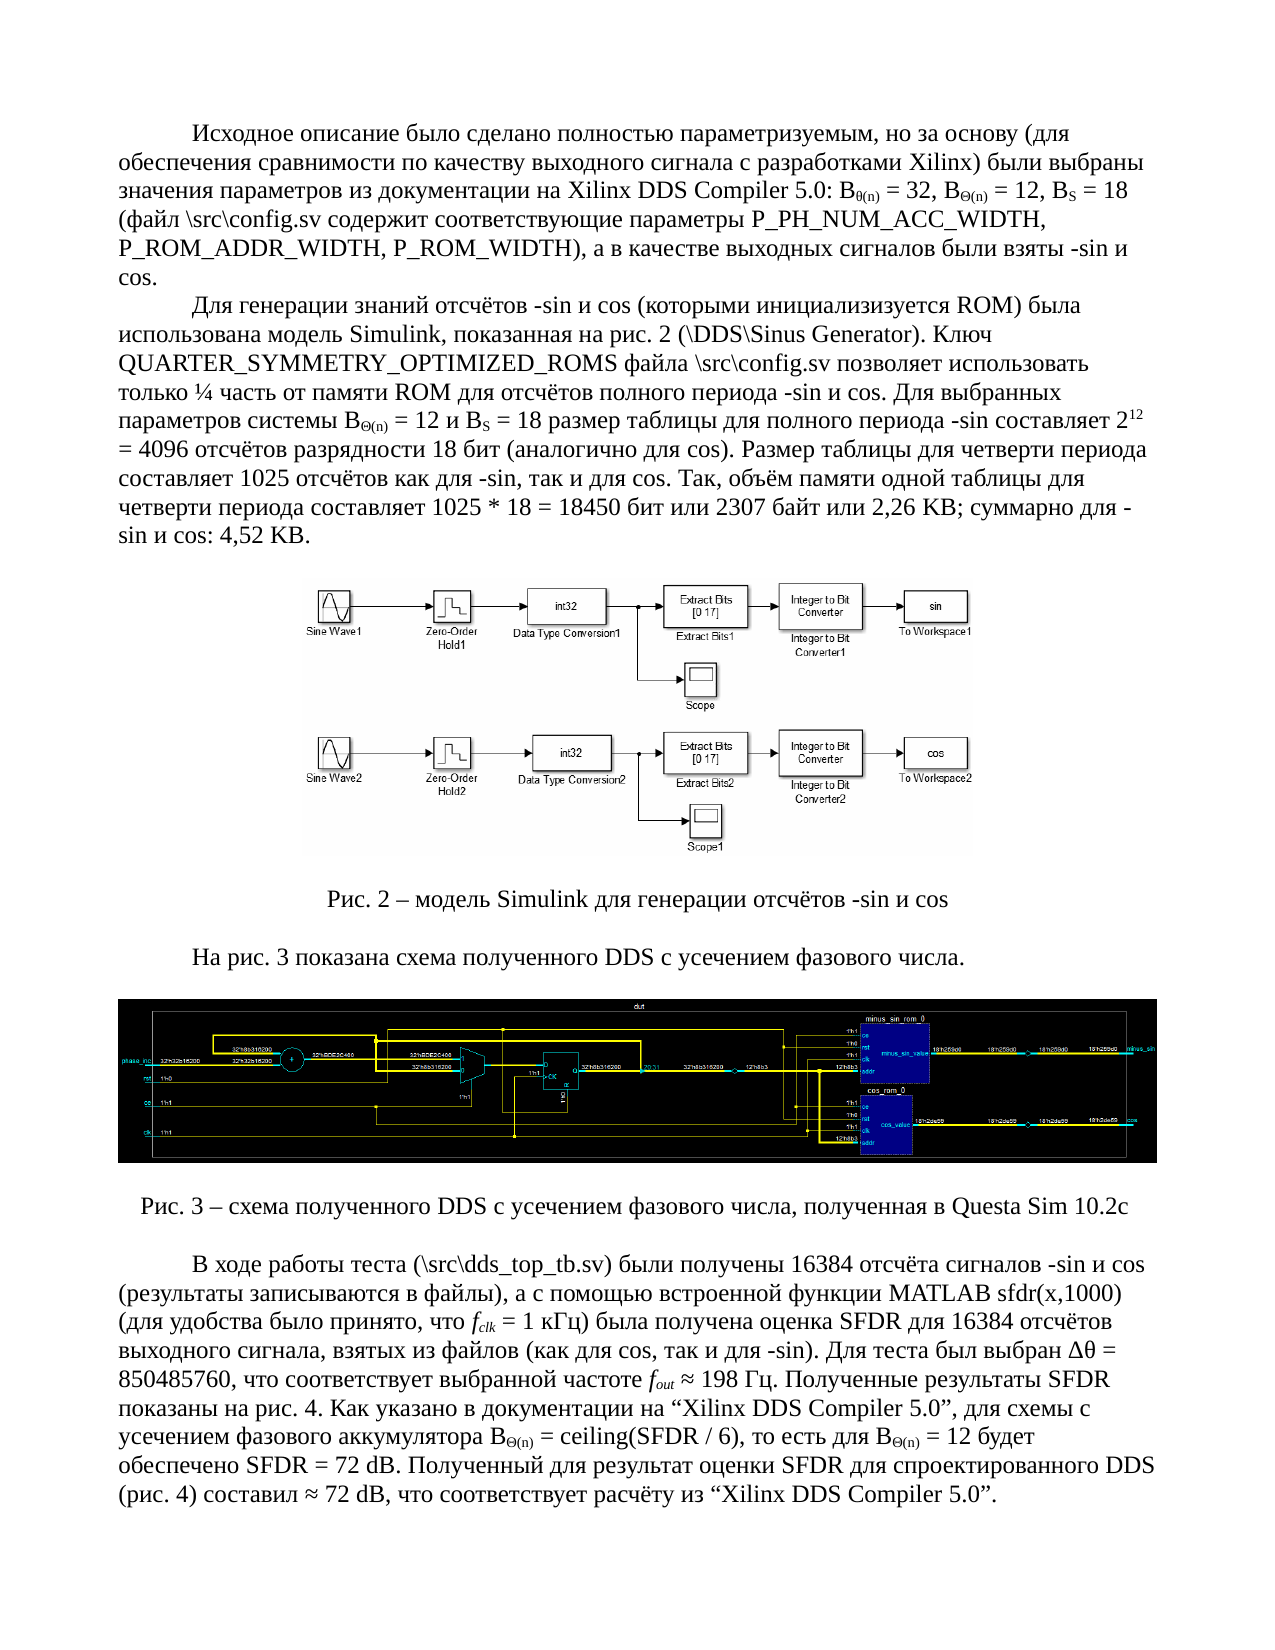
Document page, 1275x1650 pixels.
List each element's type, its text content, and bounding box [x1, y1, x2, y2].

text Рис. 3 – схема полученного DDS с усечением фазового числа, полученная в Questa Sim 10.2c [118, 1191, 1157, 1220]
picture [118, 999, 1157, 1163]
text Рис. 2 – модель Simulink для генерации отсчётов -sin и cos [118, 884, 1157, 913]
text В ходе работы теста (\src\dds_top_tb.sv) были получены 16384 отсчёта сигналов -sin и cos (результаты записываются в файлы), а с помощью встроенной функции MATLAB sfdr(x,1000) (для удобства было принято, что fclk = 1 кГц) была получена оценка SFDR для 16384 отсчётов выходного сигнала, взятых из файлов (как для cos, так и для -sin). Для теста был выбран Δθ = 850485760, что соответствует выбранной частоте fout ≈ 198 Гц. Полученные результаты SFDR показаны на рис. 4. Как указано в документации на “Xilinx DDS Compiler 5.0”, для схемы с усечением фазового аккумулятора BΘ(n) = ceiling(SFDR / 6), то есть для BΘ(n) = 12 будет обеспечено SFDR = 72 dB. Полученный для результат оценки SFDR для спроектированного DDS (рис. 4) составил ≈ 72 dB, что соответствует расчёту из “Xilinx DDS Compiler 5.0”. [118, 1249, 1157, 1508]
text Для генерации знаний отсчётов -sin и cos (которыми инициализизуется ROM) была использована модель Simulink, показанная на рис. 2 (\DDS\Sinus Generator). Ключ QUARTER_SYMMETRY_OPTIMIZED_ROMS файла \src\config.sv позволяет использовать только ¼ часть от памяти ROM для отсчётов полного периода -sin и cos. Для выбранных параметров системы BΘ(n) = 12 и BS = 18 размер таблицы для полного периода -sin составляет 212 = 4096 отсчётов разрядности 18 бит (аналогично для cos). Размер таблицы для четверти периода составляет 1025 отсчётов как для -sin, так и для cos. Так, объём памяти одной таблицы для четверти периода составляет 1025 * 18 = 18450 бит или 2307 байт или 2,26 KB; суммарно для -sin и cos: 4,52 KB. [118, 291, 1157, 549]
text Исходное описание было сделано полностью параметризуемым, но за основу (для обеспечения сравнимости по качеству выходного сигнала с разработками Xilinx) были выбраны значения параметров из документации на Xilinx DDS Compiler 5.0: Bθ(n) = 32, BΘ(n) = 12, BS = 18 (файл \src\config.sv содержит соответствующие параметры P_PH_NUM_ACC_WIDTH, P_ROM_ADDR_WIDTH, P_ROM_WIDTH), а в качестве выходных сигналов были взяты -sin и cos. [118, 118, 1157, 291]
text На рис. 3 показана схема полученного DDS с усечением фазового числа. [118, 942, 1157, 971]
picture [302, 578, 973, 856]
